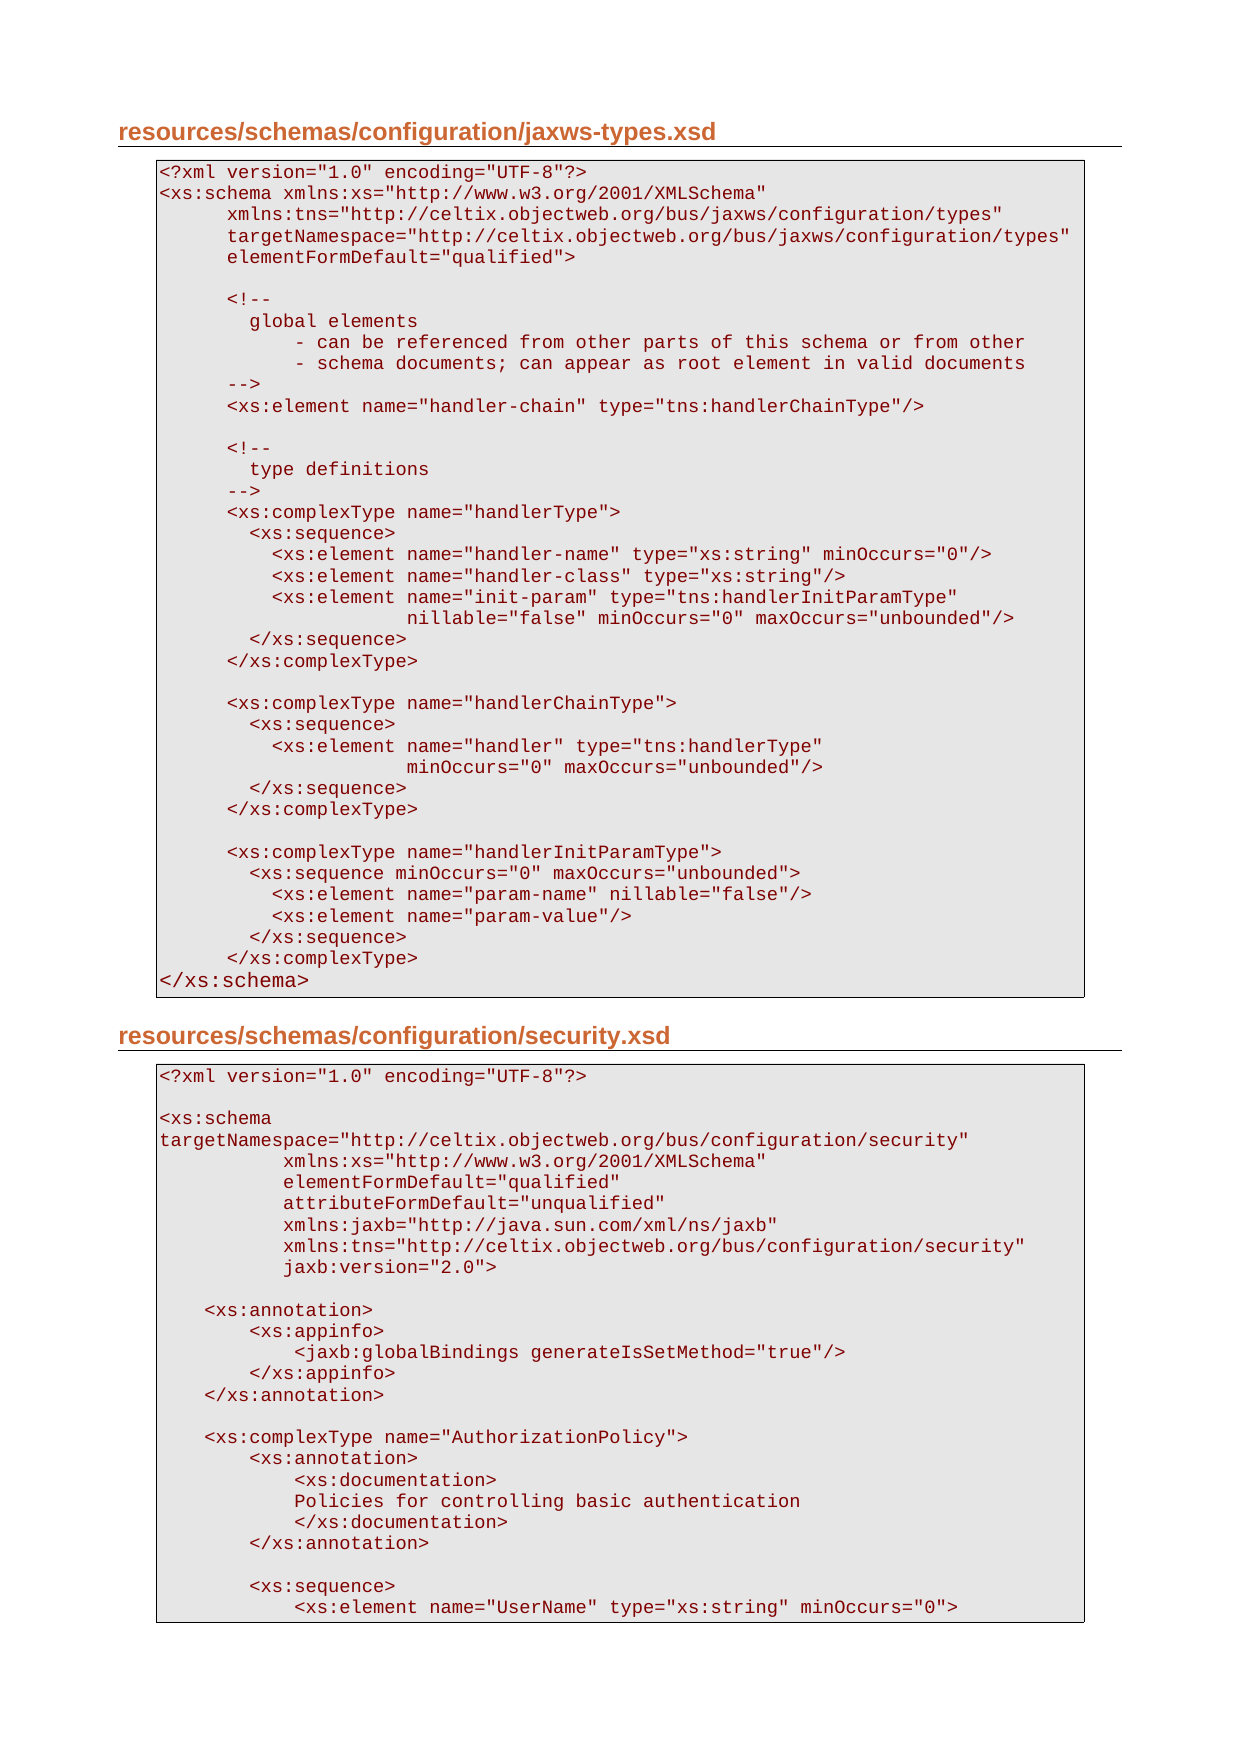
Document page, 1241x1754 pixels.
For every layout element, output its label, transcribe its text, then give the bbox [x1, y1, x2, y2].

text - schema documents; can appear as root element in valid documents [157, 351, 1084, 372]
text <!-- [157, 436, 1084, 457]
text <xs:complexType name="AuthorizationPolicy"> [157, 1425, 1084, 1446]
text minOccurs="0" maxOccurs="unbounded"/> [157, 754, 1084, 776]
text Policies for controlling basic authentication [157, 1488, 1084, 1510]
text <?xml version="1.0" encoding="UTF-8"?> [157, 161, 1084, 181]
text attributeFormDefault="unqualified" [157, 1191, 1084, 1212]
text </xs:complexType> [157, 946, 1084, 967]
text resources/schemas/configuration/security.xsd [118, 1022, 1122, 1050]
text targetNamespace="http://celtix.objectweb.org/bus/jaxws/configuration/types" [157, 223, 1084, 244]
text </xs:sequence> [157, 776, 1084, 797]
text </xs:sequence> [157, 924, 1084, 946]
text <xs:element name="handler-chain" type="tns:handlerChainType"/> [157, 393, 1084, 414]
text </xs:schema> [157, 967, 1084, 997]
text <xs:sequence minOccurs="0" maxOccurs="unbounded"> [157, 861, 1084, 882]
text --> [157, 478, 1084, 499]
text xmlns:xs="http://www.w3.org/2001/XMLSchema" [157, 1148, 1084, 1170]
text </xs:complexType> [157, 797, 1084, 818]
text <xs:annotation> [157, 1446, 1084, 1467]
text <xs:schema targetNamespace="http://celtix.objectweb.org/bus/configuration/security" [157, 1106, 1084, 1148]
text </xs:sequence> [157, 627, 1084, 648]
text resources/schemas/configuration/jaxws-types.xsd [118, 118, 1122, 146]
text </xs:complexType> [157, 648, 1084, 669]
text - can be referenced from other parts of this schema or from other [157, 329, 1084, 351]
text <xs:element name="param-name" nillable="false"/> [157, 882, 1084, 903]
text global elements [157, 308, 1084, 329]
text elementFormDefault="qualified" [157, 1170, 1084, 1191]
text xmlns:jaxb="http://java.sun.com/xml/ns/jaxb" [157, 1212, 1084, 1233]
text type definitions [157, 457, 1084, 478]
text <xs:element name="handler-class" type="xs:string"/> [157, 563, 1084, 584]
text <xs:complexType name="handlerInitParamType"> [157, 839, 1084, 861]
text <xs:element name="UserName" type="xs:string" minOccurs="0"> [157, 1595, 1084, 1622]
text --> [157, 372, 1084, 393]
text <xs:element name="handler-name" type="xs:string" minOccurs="0"/> [157, 542, 1084, 563]
text elementFormDefault="qualified"> [157, 244, 1084, 266]
text xmlns:tns="http://celtix.objectweb.org/bus/jaxws/configuration/types" [157, 202, 1084, 223]
text </xs:annotation> [157, 1382, 1084, 1403]
text <jaxb:globalBindings generateIsSetMethod="true"/> [157, 1340, 1084, 1361]
text xmlns:tns="http://celtix.objectweb.org/bus/configuration/security" [157, 1233, 1084, 1255]
text <xs:complexType name="handlerType"> [157, 499, 1084, 521]
text </xs:annotation> [157, 1531, 1084, 1552]
text <xs:documentation> [157, 1467, 1084, 1488]
text <xs:complexType name="handlerChainType"> [157, 691, 1084, 712]
text <xs:sequence> [157, 1573, 1084, 1595]
text </xs:appinfo> [157, 1361, 1084, 1382]
text <xs:sequence> [157, 712, 1084, 733]
text <xs:appinfo> [157, 1318, 1084, 1340]
text <xs:annotation> [157, 1297, 1084, 1318]
text <!-- [157, 287, 1084, 308]
text <xs:element name="handler" type="tns:handlerType" [157, 733, 1084, 754]
text <xs:sequence> [157, 521, 1084, 542]
text <xs:schema xmlns:xs="http://www.w3.org/2001/XMLSchema" [157, 181, 1084, 202]
text <xs:element name="param-value"/> [157, 903, 1084, 924]
text <?xml version="1.0" encoding="UTF-8"?> [157, 1065, 1084, 1085]
text <xs:element name="init-param" type="tns:handlerInitParamType" [157, 584, 1084, 606]
text </xs:documentation> [157, 1510, 1084, 1531]
text jaxb:version="2.0"> [157, 1255, 1084, 1276]
text nillable="false" minOccurs="0" maxOccurs="unbounded"/> [157, 606, 1084, 627]
